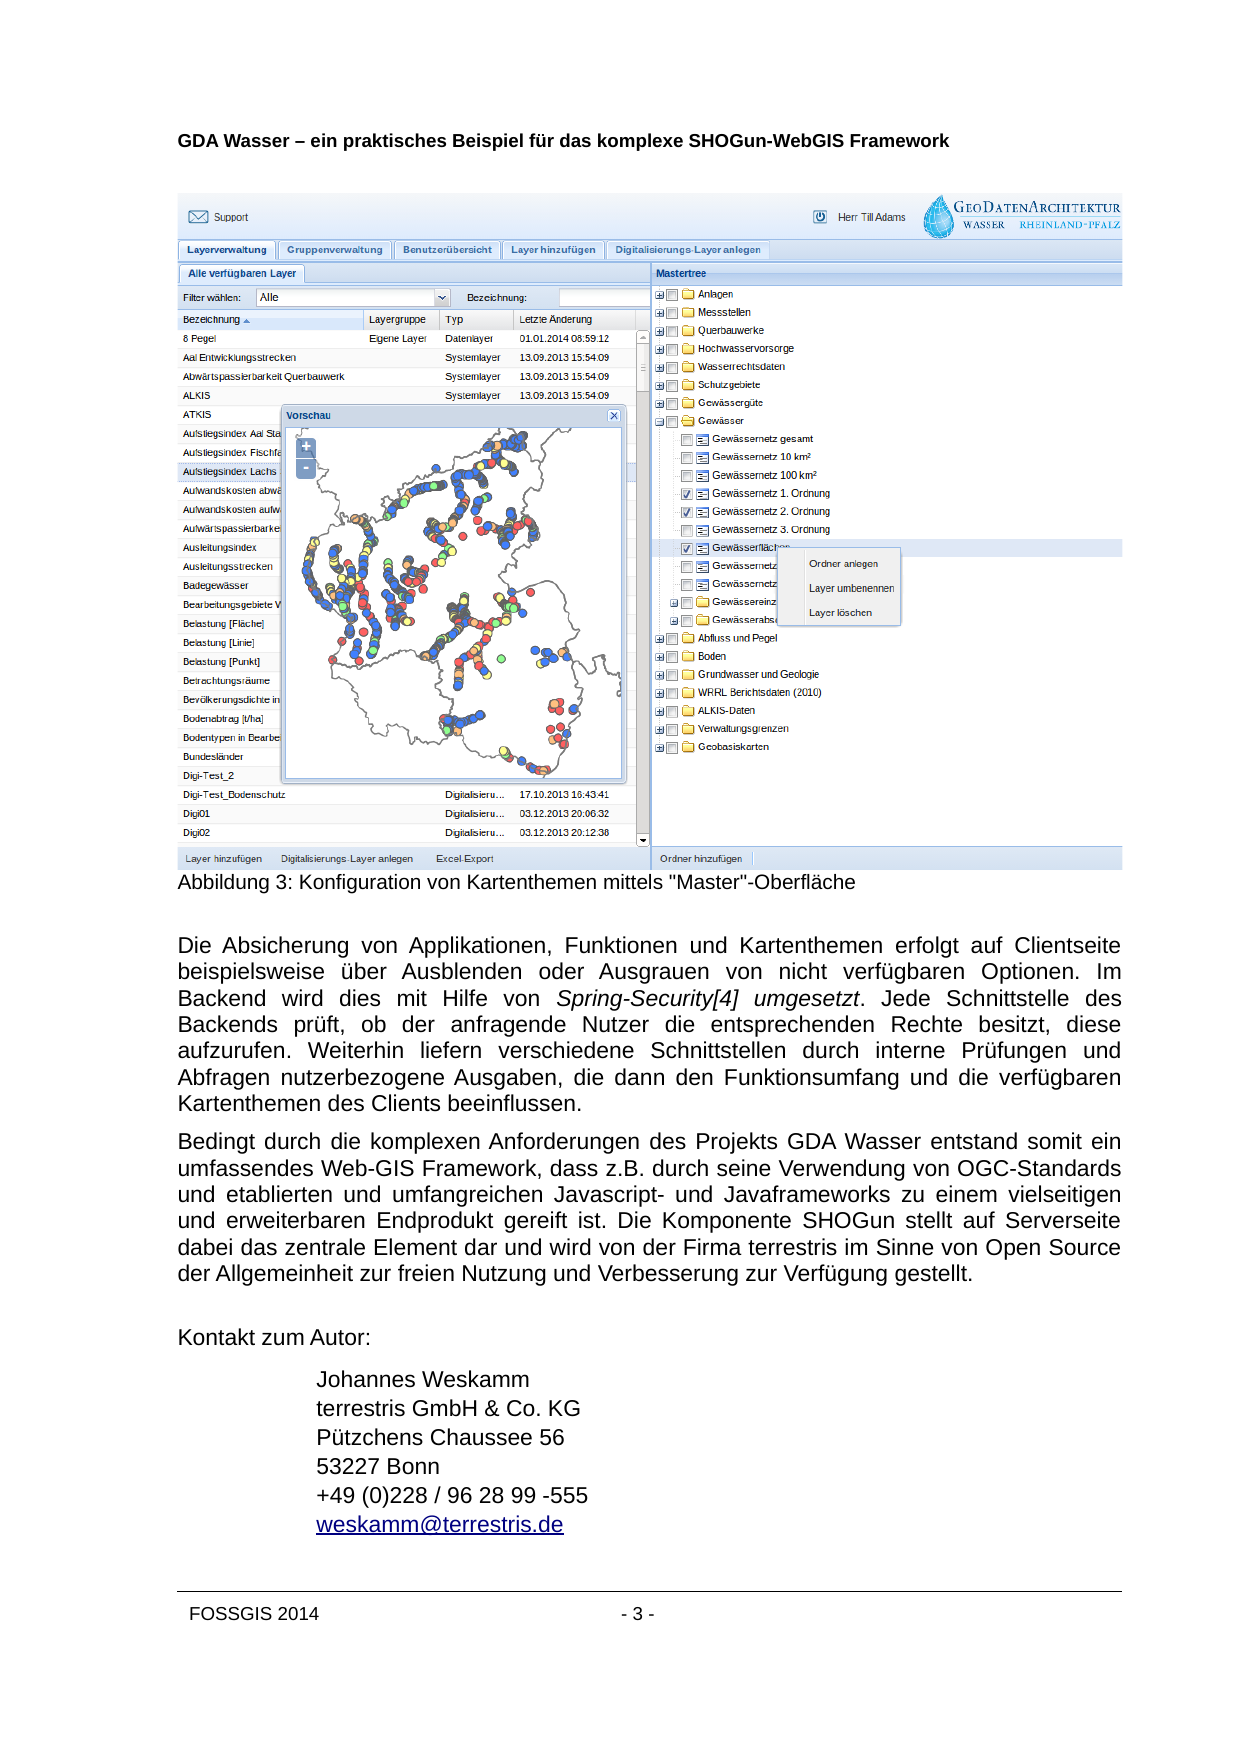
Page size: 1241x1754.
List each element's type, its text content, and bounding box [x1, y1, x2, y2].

text weskamm@terrestris.de [266, 1511, 1122, 1537]
text +49 (0)228 / 96 28 99 -555 [266, 1482, 1122, 1508]
text Pützchens Chaussee 56 [266, 1424, 1122, 1450]
text Die Absicherung von Applikationen, Funktionen und Kartenthemen erfolgt auf Clientseite beispielsweise über Ausblenden oder Ausgrauen von nicht verfügbaren Optionen. Im Backend wird dies mit Hilfe von Spring-Security[4] umgesetzt. Jede Schnittstelle des Backends prüft, ob der anfragende Nutzer die entsprechenden Rechte besitzt, diese aufzurufen. Weiterhin liefern verschiedene Schnittstellen durch interne Prüfungen und Abfragen nutzerbezogene Ausgaben, die dann den Funktionsumfang und die verfügbaren Kartenthemen des Clients beeinflussen. [177, 932, 1122, 1116]
text 53227 Bonn [266, 1453, 1122, 1479]
text Bedingt durch die komplexen Anforderungen des Projekts GDA Wasser entstand somit ein umfassendes Web-GIS Framework, dass z.B. durch seine Verwendung von OGC-Standards und etablierten und umfangreichen Javascript- und Javaframeworks zu einem vielseitigen und erweiterbaren Endprodukt gereift ist. Die Komponente SHOGun stellt auf Serverseite dabei das zentrale Element dar und wird von der Firma terrestris im Sinne von Open Source der Allgemeinheit zur freien Nutzung und Verbesserung zur Verfügung gestellt. [177, 1128, 1122, 1286]
text Abbildung 3: Konfiguration von Kartenthemen mittels "Master"-Oberfläche [177, 870, 1122, 894]
picture [177, 193, 1123, 870]
text terrestris GmbH & Co. KG [266, 1395, 1122, 1421]
text Kontakt zum Autor: [177, 1324, 1122, 1351]
text Johannes Weskamm [266, 1366, 1122, 1392]
